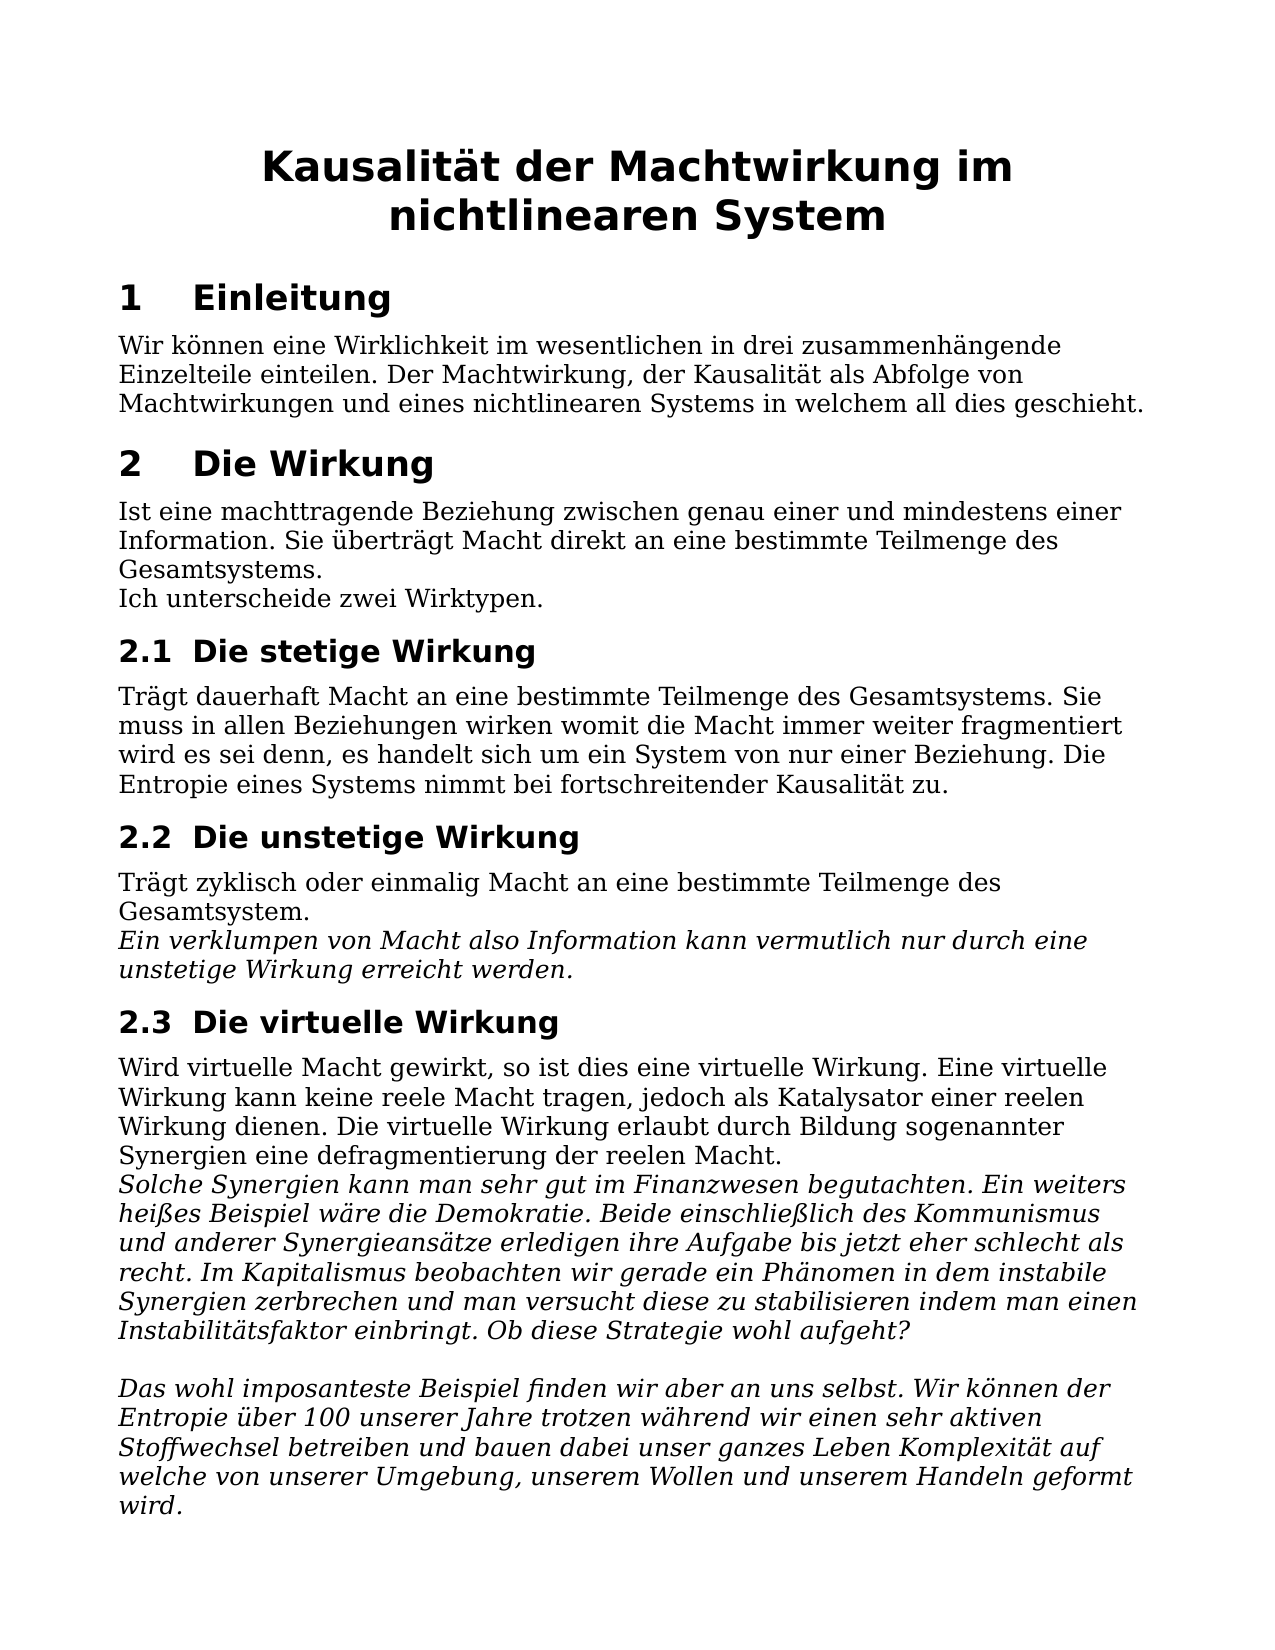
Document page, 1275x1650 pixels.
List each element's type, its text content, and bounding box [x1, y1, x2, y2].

text Wird virtuelle Macht gewirkt, so ist dies eine virtuelle Wirkung. Eine virtuelle Wirkung kann keine reele Macht tragen, jedoch als Katalysator einer reelen Wirkung dienen. Die virtuelle Wirkung erlaubt durch Bildung sogenannter Synergien eine defragmentierung der reelen Macht. [118, 1053, 1157, 1170]
subtitle Die unstetige Wirkung [118, 820, 1157, 855]
subtitle Die Wirkung [118, 443, 1157, 484]
text Ist eine machttragende Beziehung zwischen genau einer und mindestens einer Information. Sie überträgt Macht direkt an eine bestimmte Teilmenge des Gesamtsystems. [118, 497, 1157, 584]
text Ich unterscheide zwei Wirktypen. [118, 584, 1157, 613]
text Solche Synergien kann man sehr gut im Finanzwesen begutachten. Ein weiters heißes Beispiel wäre die Demokratie. Beide einschließlich des Kommunismus und anderer Synergieansätze erledigen ihre Aufgabe bis jetzt eher schlecht als recht. Im Kapitalismus beobachten wir gerade ein Phänomen in dem instabile Synergien zerbrechen und man versucht diese zu stabilisieren indem man einen Instabilitätsfaktor einbringt. Ob diese Strategie wohl aufgeht? [118, 1170, 1157, 1345]
text Ein verklumpen von Macht also Information kann vermutlich nur durch eine unstetige Wirkung erreicht werden. [118, 926, 1157, 984]
title Kausalität der Machtwirkung im nichtlinearen System [118, 143, 1157, 240]
text Das wohl imposanteste Beispiel finden wir aber an uns selbst. Wir können der Entropie über 100 unserer Jahre trotzen während wir einen sehr aktiven Stoffwechsel betreiben und bauen dabei unser ganzes Leben Komplexität auf welche von unserer Umgebung, unserem Wollen und unserem Handeln geformt wird. [118, 1374, 1157, 1520]
text Trägt zyklisch oder einmalig Macht an eine bestimmte Teilmenge des Gesamtsystem. [118, 868, 1157, 926]
text Trägt dauerhaft Macht an eine bestimmte Teilmenge des Gesamtsystems. Sie muss in allen Beziehungen wirken womit die Macht immer weiter fragmentiert wird es sei denn, es handelt sich um ein System von nur einer Beziehung. Die Entropie eines Systems nimmt bei fortschreitender Kausalität zu. [118, 682, 1157, 799]
subtitle Einleitung [118, 278, 1157, 318]
subtitle Die virtuelle Wirkung [118, 1005, 1157, 1041]
text Wir können eine Wirklichkeit im wesentlichen in drei zusammenhängende Einzelteile einteilen. Der Machtwirkung, der Kausalität als Abfolge von Machtwirkungen und eines nichtlinearen Systems in welchem all dies geschieht. [118, 331, 1157, 418]
subtitle Die stetige Wirkung [118, 634, 1157, 670]
